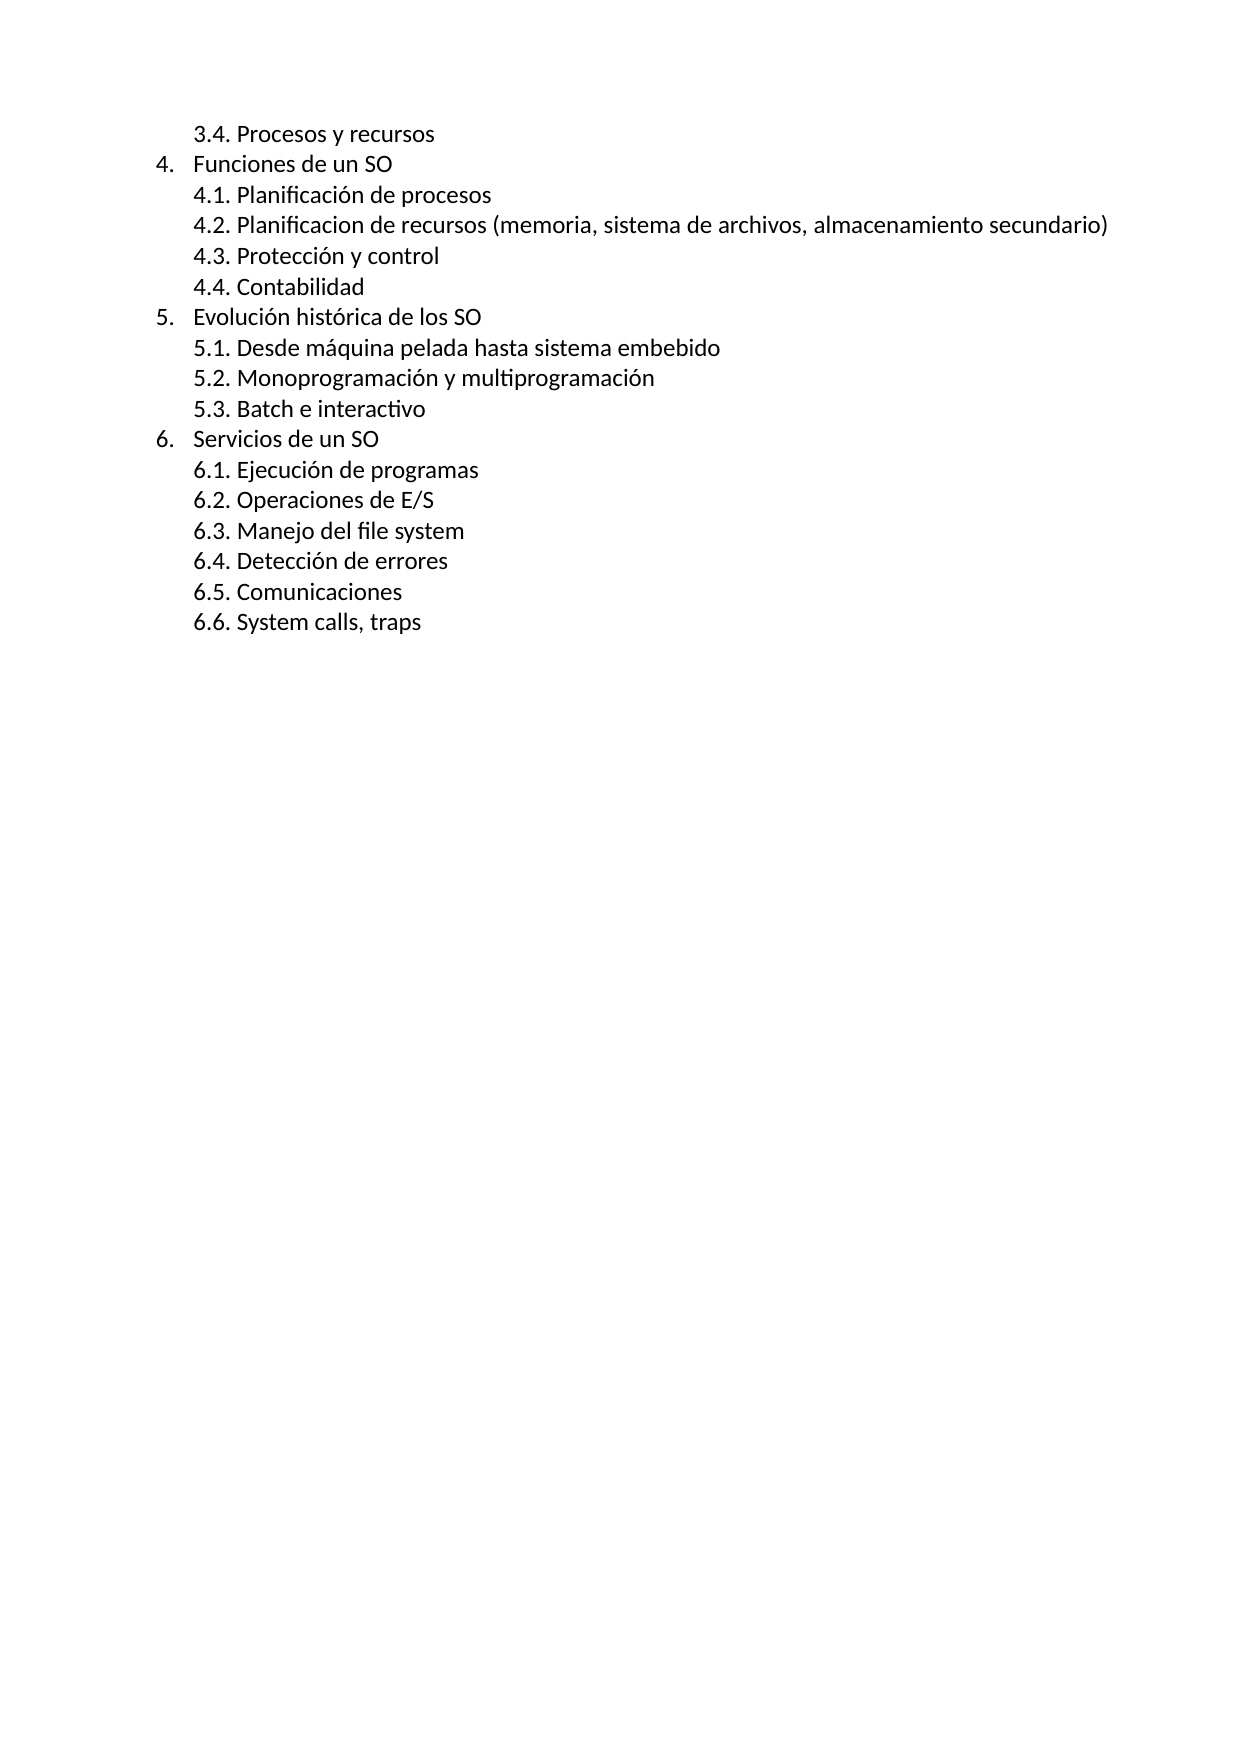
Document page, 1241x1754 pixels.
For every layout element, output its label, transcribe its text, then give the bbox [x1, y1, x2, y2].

list 4.4. Contabilidad [156, 271, 1122, 301]
list 4.3. Protección y control [156, 240, 1122, 271]
list 4.2. Planificacion de recursos (memoria, sistema de archivos, almacenamiento secundario) [156, 210, 1122, 240]
list 6.5. Comunicaciones [156, 576, 1122, 606]
list Funciones de un SO [156, 149, 1122, 179]
list 5.2. Monoprogramación y multiprogramación [156, 362, 1122, 393]
list 5.3. Batch e interactivo [156, 393, 1122, 423]
list 6.3. Manejo del file system [156, 515, 1122, 545]
list 6.2. Operaciones de E/S [156, 484, 1122, 515]
list Evolución histórica de los SO [156, 301, 1122, 332]
list 6.6. System calls, traps [156, 606, 1122, 637]
list Servicios de un SO [156, 423, 1122, 454]
list 6.4. Detección de errores [156, 545, 1122, 576]
list 5.1. Desde máquina pelada hasta sistema embebido [156, 332, 1122, 362]
list 4.1. Planificación de procesos [156, 179, 1122, 210]
list 6.1. Ejecución de programas [156, 454, 1122, 484]
list 3.4. Procesos y recursos [156, 118, 1122, 149]
